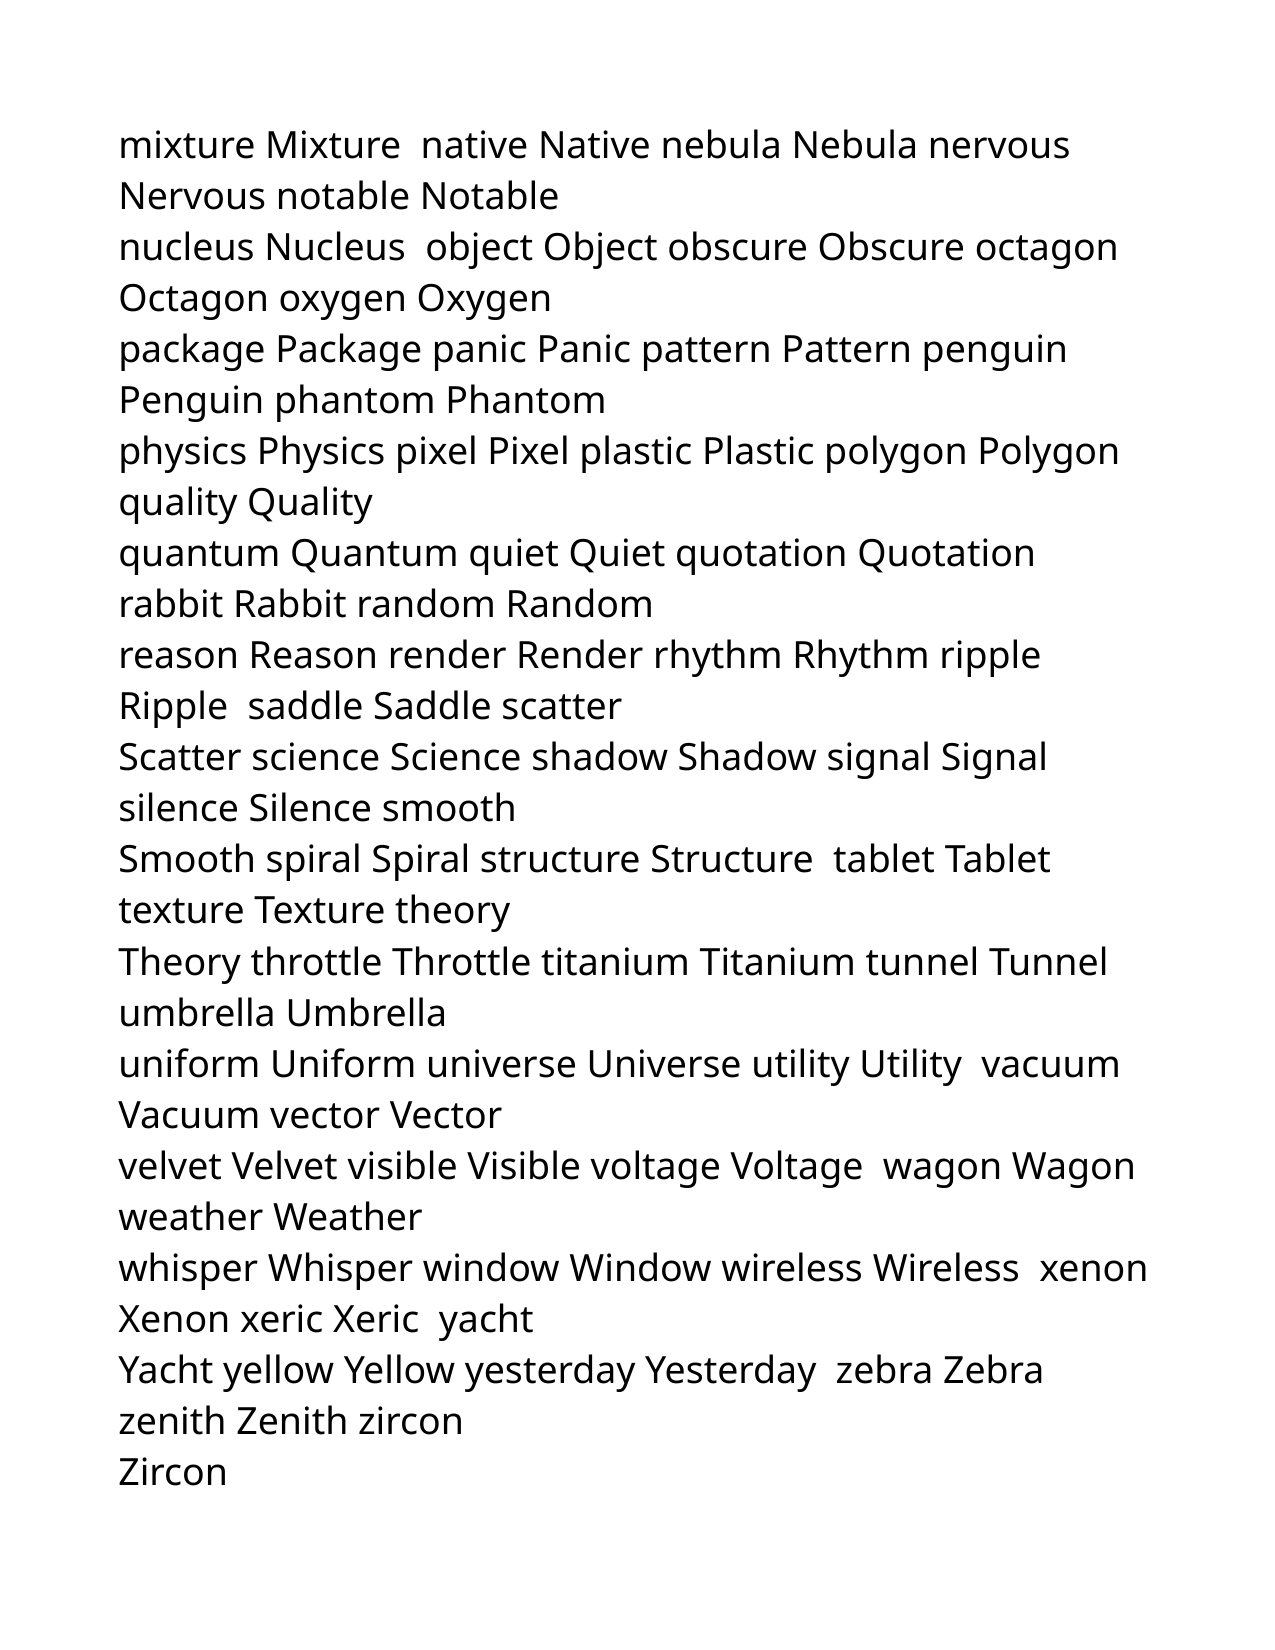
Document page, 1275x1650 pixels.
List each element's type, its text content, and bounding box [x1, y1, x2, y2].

text reason Reason render Render rhythm Rhythm ripple Ripple saddle Saddle scatter [118, 628, 1157, 731]
text Theory throttle Throttle titanium Titanium tunnel Tunnel umbrella Umbrella [118, 935, 1157, 1037]
text quantum Quantum quiet Quiet quotation Quotation rabbit Rabbit random Random [118, 526, 1157, 628]
text mixture Mixture native Native nebula Nebula nervous Nervous notable Notable [118, 118, 1157, 220]
text package Package panic Panic pattern Pattern penguin Penguin phantom Phantom [118, 322, 1157, 424]
text physics Physics pixel Pixel plastic Plastic polygon Polygon quality Quality [118, 424, 1157, 526]
text Yacht yellow Yellow yesterday Yesterday zebra Zebra zenith Zenith zircon [118, 1343, 1157, 1445]
text whisper Whisper window Window wireless Wireless xenon Xenon xeric Xeric yacht [118, 1241, 1157, 1343]
text uniform Uniform universe Universe utility Utility vacuum Vacuum vector Vector [118, 1037, 1157, 1139]
text nucleus Nucleus object Object obscure Obscure octagon Octagon oxygen Oxygen [118, 220, 1157, 322]
text Smooth spiral Spiral structure Structure tablet Tablet texture Texture theory [118, 833, 1157, 935]
text Scatter science Science shadow Shadow signal Signal silence Silence smooth [118, 731, 1157, 833]
text Zircon [118, 1445, 1157, 1496]
text velvet Velvet visible Visible voltage Voltage wagon Wagon weather Weather [118, 1139, 1157, 1241]
